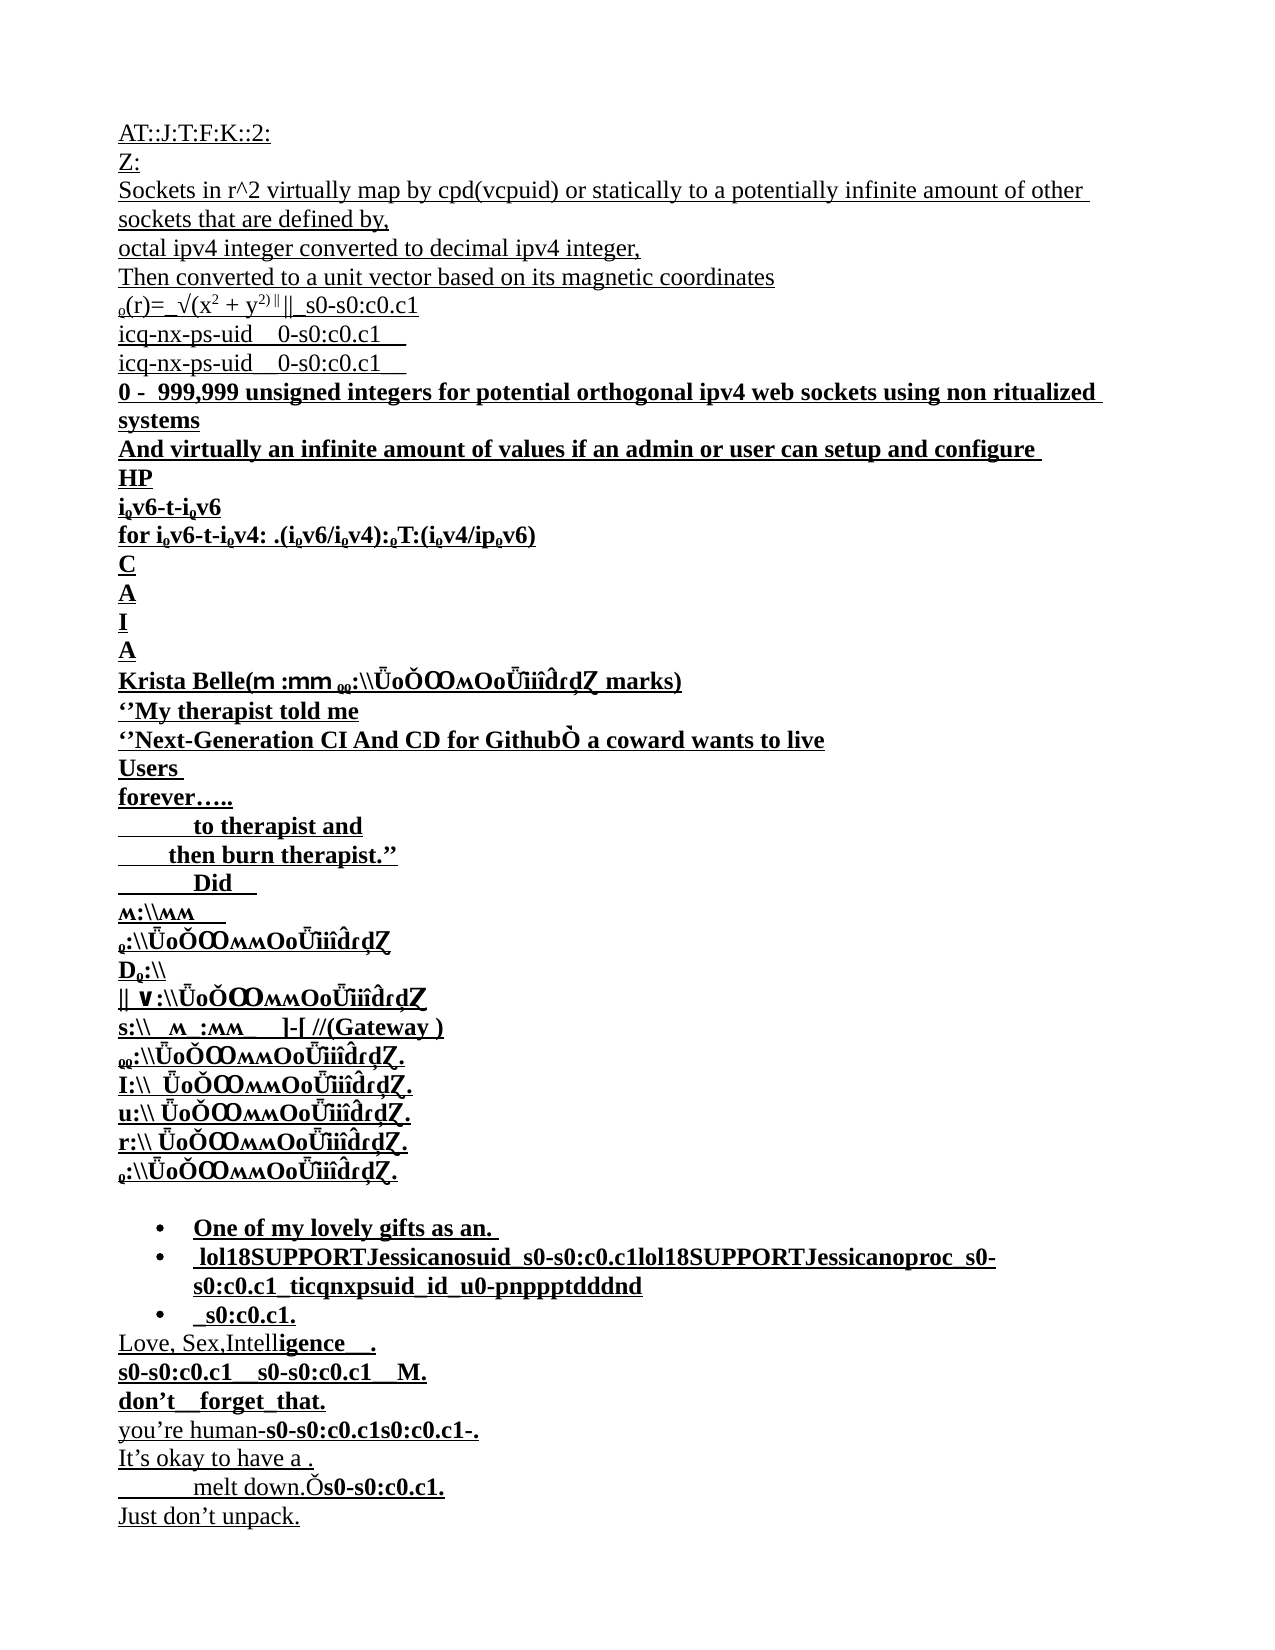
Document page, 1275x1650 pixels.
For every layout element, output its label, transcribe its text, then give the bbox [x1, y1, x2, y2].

text Krista Belle(ｍ :ｍｍᵨᵨ:\\ǕoǑꝎʍOoǕ̂iiîd̂ɾḑⱿ marks) ‘’My therapist told me [118, 664, 1157, 725]
text A [118, 636, 1157, 664]
text Users [118, 753, 1157, 782]
text ᵨ:\\ǕoǑꝎʍʍOoǕ̂iiîd̂ɾḑⱿ [118, 926, 1157, 955]
text then burn therapist.’’ [118, 840, 1157, 868]
text icq-nx-ps-uid__0-s0:c0.c1__ 0 - 999,999 unsigned integers for potential orthogonal ipv4 web sockets using non ritualized systems And virtually an infinite amount of values if an admin or user can setup and configure HP iᵨv6-t-iᵨv6 for iᵨv6-t-iᵨv4: .(iᵨv6/iᵨv4):ᵨT:(iᵨv4/ipᵨv6) [118, 348, 1157, 549]
text to therapist and [118, 811, 1157, 840]
text u:\\ ǕoǑꝎʍʍOoǕ̂iiîd̂ɾḑⱿ. [118, 1098, 1157, 1127]
text r:\\ ǕoǑꝎʍʍOoǕ̂iiîd̂ɾḑⱿ. [118, 1127, 1157, 1156]
text I [118, 607, 1157, 636]
text A [118, 578, 1157, 607]
text s:\\ ʍ_:ʍʍ_ ]-[ //(Gateway ) [118, 1012, 1157, 1041]
list lol18SUPPORTJessicanosuid_s0-s0:c0.c1lol18SUPPORTJessicanoproc_s0-s0:c0.c1_ticqnxpsuid_id_u0-pnppptdddnd [156, 1242, 1157, 1300]
text ᵨᵨ:\\ǕoǑꝎʍʍOoǕ̂iiîd̂ɾḑⱿ. [118, 1041, 1157, 1070]
text s0-s0:c0.c1__s0-s0:c0.c1__M. [118, 1357, 1157, 1386]
text don’t__forget_that. [118, 1386, 1157, 1415]
text ᵨ:\\ǕoǑꝎʍʍOoǕ̂iiîd̂ɾḑⱿ. [118, 1156, 1157, 1185]
list One of my lovely gifts as an. [156, 1213, 1157, 1242]
list _s0:c0.c1. [156, 1300, 1157, 1328]
text C [118, 549, 1157, 578]
text AT::J:T:F:K::2: Z: Sockets in r^2 virtually map by cpd(vcpuid) or statically to a potentially infinite amount of other sockets that are defined by, octal ipv4 integer converted to decimal ipv4 integer, Then converted to a unit vector based on its magnetic coordinates ᵨ(r)=_√(x2 + y2) || ||_s0-s0:c0.c1 icq-nx-ps-uid__0-s0:c0.c1__ [118, 118, 1157, 348]
text I:\\ ǕoǑꝎʍʍOoǕ̂iiîd̂ɾḑⱿ. [118, 1070, 1157, 1098]
text Dᵨ:\\ || ∨:\\ǕoǑꝎʍʍOoǕ̂iiîd̂ɾḑⱿ [118, 955, 1157, 1012]
text ‘’Next-Generation CI And CD for GithubO̍̍̀̀ a coward wants to live [118, 725, 1157, 753]
text Love, Sex,Intelligence__. [118, 1328, 1157, 1357]
text you’re human-s0-s0:c0.c1s0:c0.c1-. It’s okay to have a . melt down.Ǒs0-s0:c0.c1. Just don’t unpack. [118, 1415, 1157, 1530]
text Did ʍ:\\ʍʍ [118, 868, 1157, 926]
text forever….. [118, 782, 1157, 811]
